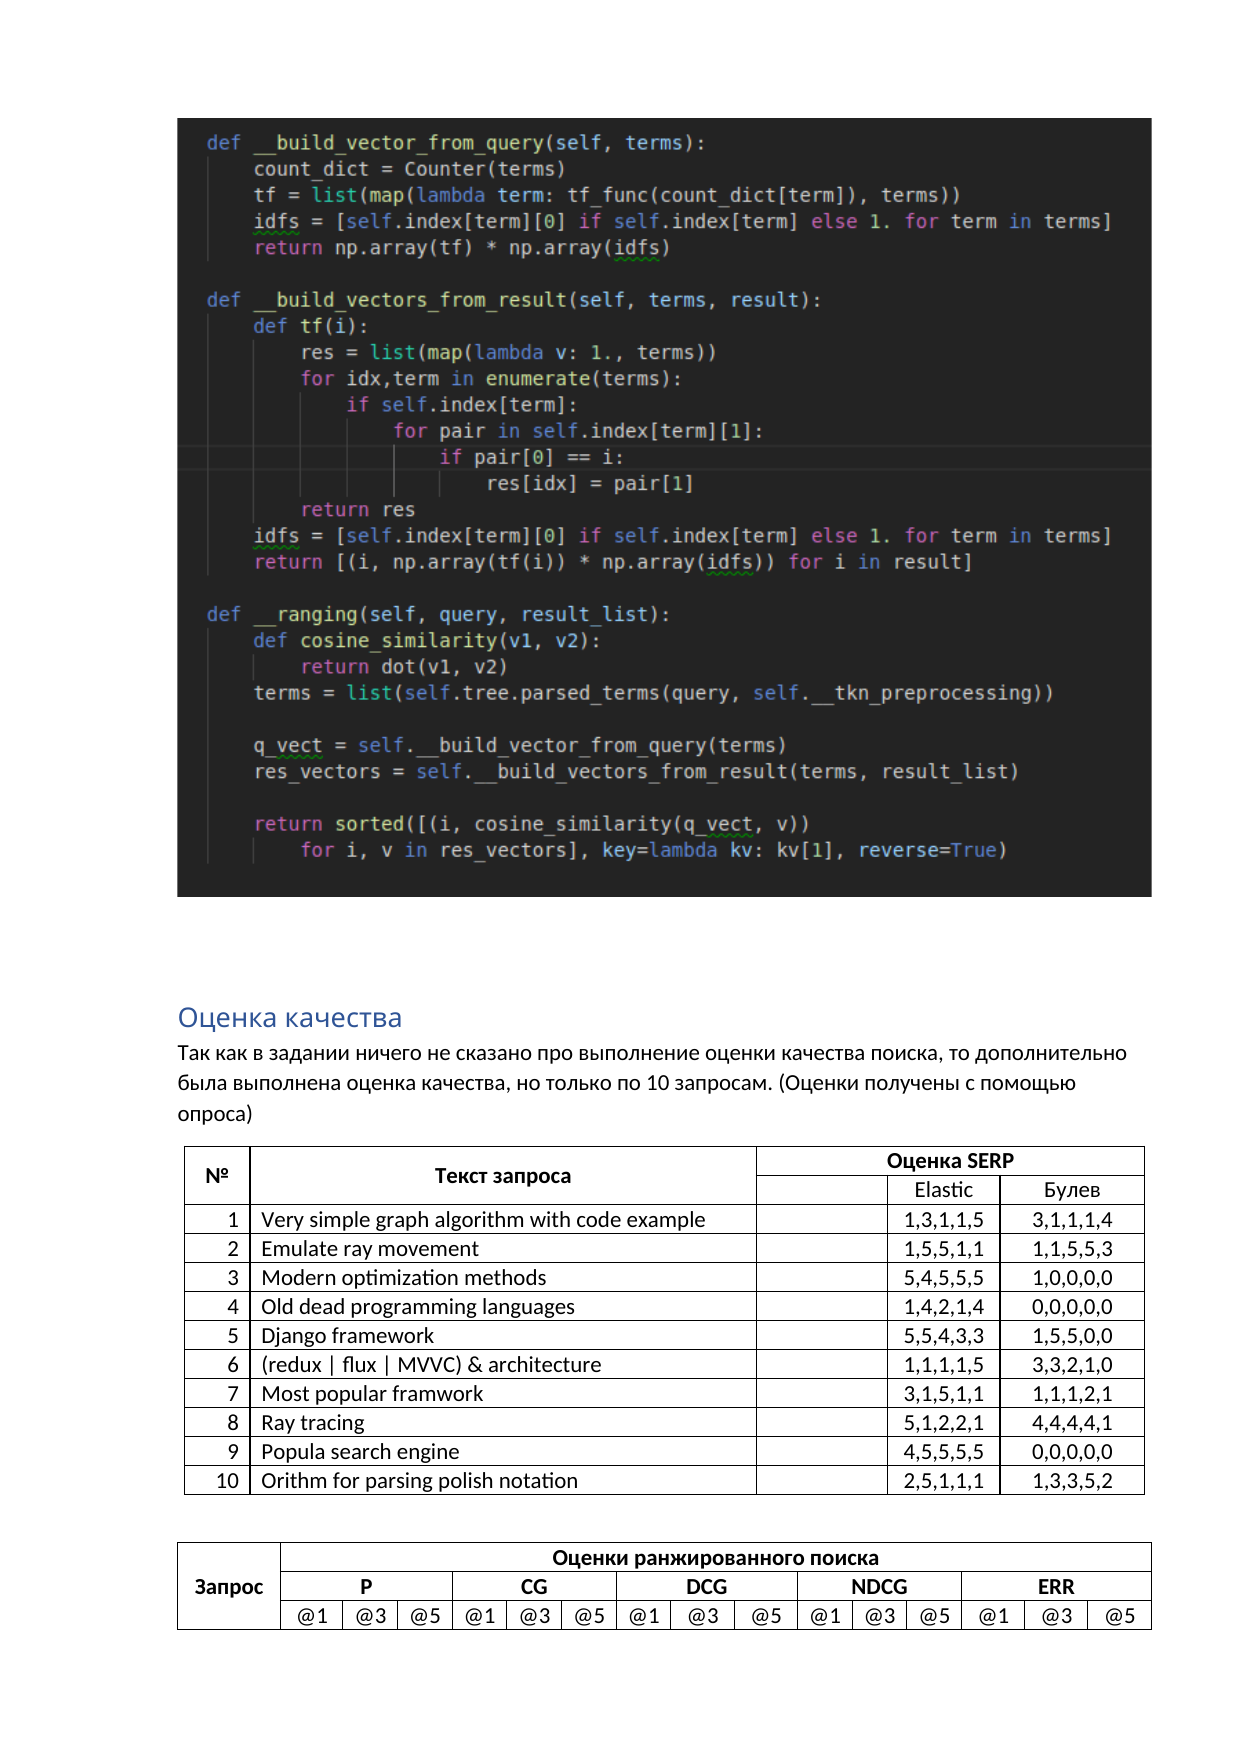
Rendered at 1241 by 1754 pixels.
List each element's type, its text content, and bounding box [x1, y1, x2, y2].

table_cell Popula search engine [251, 1437, 756, 1465]
table_cell Django framework [251, 1321, 756, 1349]
table_cell [757, 1350, 887, 1378]
table_cell Булев [1001, 1176, 1144, 1204]
table_cell @3 [507, 1601, 561, 1629]
table_cell [757, 1176, 887, 1204]
table_cell 7 [185, 1379, 249, 1407]
table_cell 8 [185, 1408, 249, 1436]
table_cell 10 [185, 1466, 249, 1494]
table_header Оценки ранжированного поиска [281, 1543, 1151, 1571]
table_cell [757, 1205, 887, 1233]
subtitle Оценка качества [177, 998, 1152, 1035]
table_cell ERR [962, 1572, 1151, 1600]
picture [177, 118, 1152, 897]
table_cell Most popular framwork [251, 1379, 756, 1407]
table_cell 4,5,5,5,5 [888, 1437, 999, 1465]
table_header Оценка SERP [757, 1147, 1144, 1174]
table_cell @1 [617, 1601, 670, 1629]
table_header Запрос [178, 1543, 280, 1629]
table_cell Emulate ray movement [251, 1234, 756, 1262]
table_cell @5 [398, 1601, 452, 1629]
table_cell 3,3,2,1,0 [1001, 1350, 1144, 1378]
table_cell 1,4,2,1,4 [888, 1292, 999, 1320]
table_cell 3,1,5,1,1 [888, 1379, 999, 1407]
table_cell 5,5,4,3,3 [888, 1321, 999, 1349]
table_cell [757, 1292, 887, 1320]
table_cell @1 [281, 1601, 342, 1629]
table_cell 5,1,2,2,1 [888, 1408, 999, 1436]
text Так как в задании ничего не сказано про выполнение оценки качества поиска, то дополнительно была выполнена оценка качества, но только по 10 запросам. (Оценки получены с помощью опроса) [177, 1038, 1152, 1127]
table_cell 4 [185, 1292, 249, 1320]
table_cell @1 [962, 1601, 1024, 1629]
table_cell 6 [185, 1350, 249, 1378]
table_cell Modern optimization methods [251, 1263, 756, 1291]
table_cell Elastic [888, 1176, 999, 1204]
table_cell @3 [1025, 1601, 1087, 1629]
table_header № [185, 1147, 249, 1204]
table_cell 9 [185, 1437, 249, 1465]
table_cell [757, 1234, 887, 1262]
table_cell DCG [617, 1572, 797, 1600]
table_cell Orithm for parsing polish notation [251, 1466, 756, 1494]
table_cell @1 [798, 1601, 852, 1629]
table_cell 0,0,0,0,0 [1001, 1437, 1144, 1465]
table_cell 1,5,5,1,1 [888, 1234, 999, 1262]
table_cell (redux | flux | MVVC) & architecture [251, 1350, 756, 1378]
table_cell [757, 1408, 887, 1436]
table_cell Old dead programming languages [251, 1292, 756, 1320]
table_cell @3 [671, 1601, 734, 1629]
table_cell 5 [185, 1321, 249, 1349]
table_cell 5,4,5,5,5 [888, 1263, 999, 1291]
table_cell @3 [343, 1601, 397, 1629]
table_cell 4,4,4,4,1 [1001, 1408, 1144, 1436]
table_cell [757, 1437, 887, 1465]
table_cell @3 [853, 1601, 906, 1629]
table_cell NDCG [798, 1572, 961, 1600]
table_cell 3 [185, 1263, 249, 1291]
table_cell Ray tracing [251, 1408, 756, 1436]
table_cell 1 [185, 1205, 249, 1233]
table_cell 1,3,3,5,2 [1001, 1466, 1144, 1494]
table_cell CG [453, 1572, 616, 1600]
table_cell [757, 1321, 887, 1349]
table_cell Very simple graph algorithm with code example [251, 1205, 756, 1233]
table_cell 1,1,1,2,1 [1001, 1379, 1144, 1407]
table_cell @5 [1088, 1601, 1151, 1629]
table_cell 1,1,5,5,3 [1001, 1234, 1144, 1262]
table_cell @5 [562, 1601, 616, 1629]
table_header Текст запроса [251, 1147, 756, 1204]
table_cell @5 [735, 1601, 797, 1629]
table_cell 0,0,0,0,0 [1001, 1292, 1144, 1320]
table_cell [757, 1263, 887, 1291]
table_cell P [281, 1572, 452, 1600]
table_cell 3,1,1,1,4 [1001, 1205, 1144, 1233]
table_cell 2 [185, 1234, 249, 1262]
table_cell @1 [453, 1601, 506, 1629]
table_cell 1,1,1,1,5 [888, 1350, 999, 1378]
table_cell @5 [907, 1601, 961, 1629]
table_cell [757, 1466, 887, 1494]
table_cell 1,0,0,0,0 [1001, 1263, 1144, 1291]
table_cell 1,5,5,0,0 [1001, 1321, 1144, 1349]
table_cell 2,5,1,1,1 [888, 1466, 999, 1494]
table_cell [757, 1379, 887, 1407]
table_cell 1,3,1,1,5 [888, 1205, 999, 1233]
